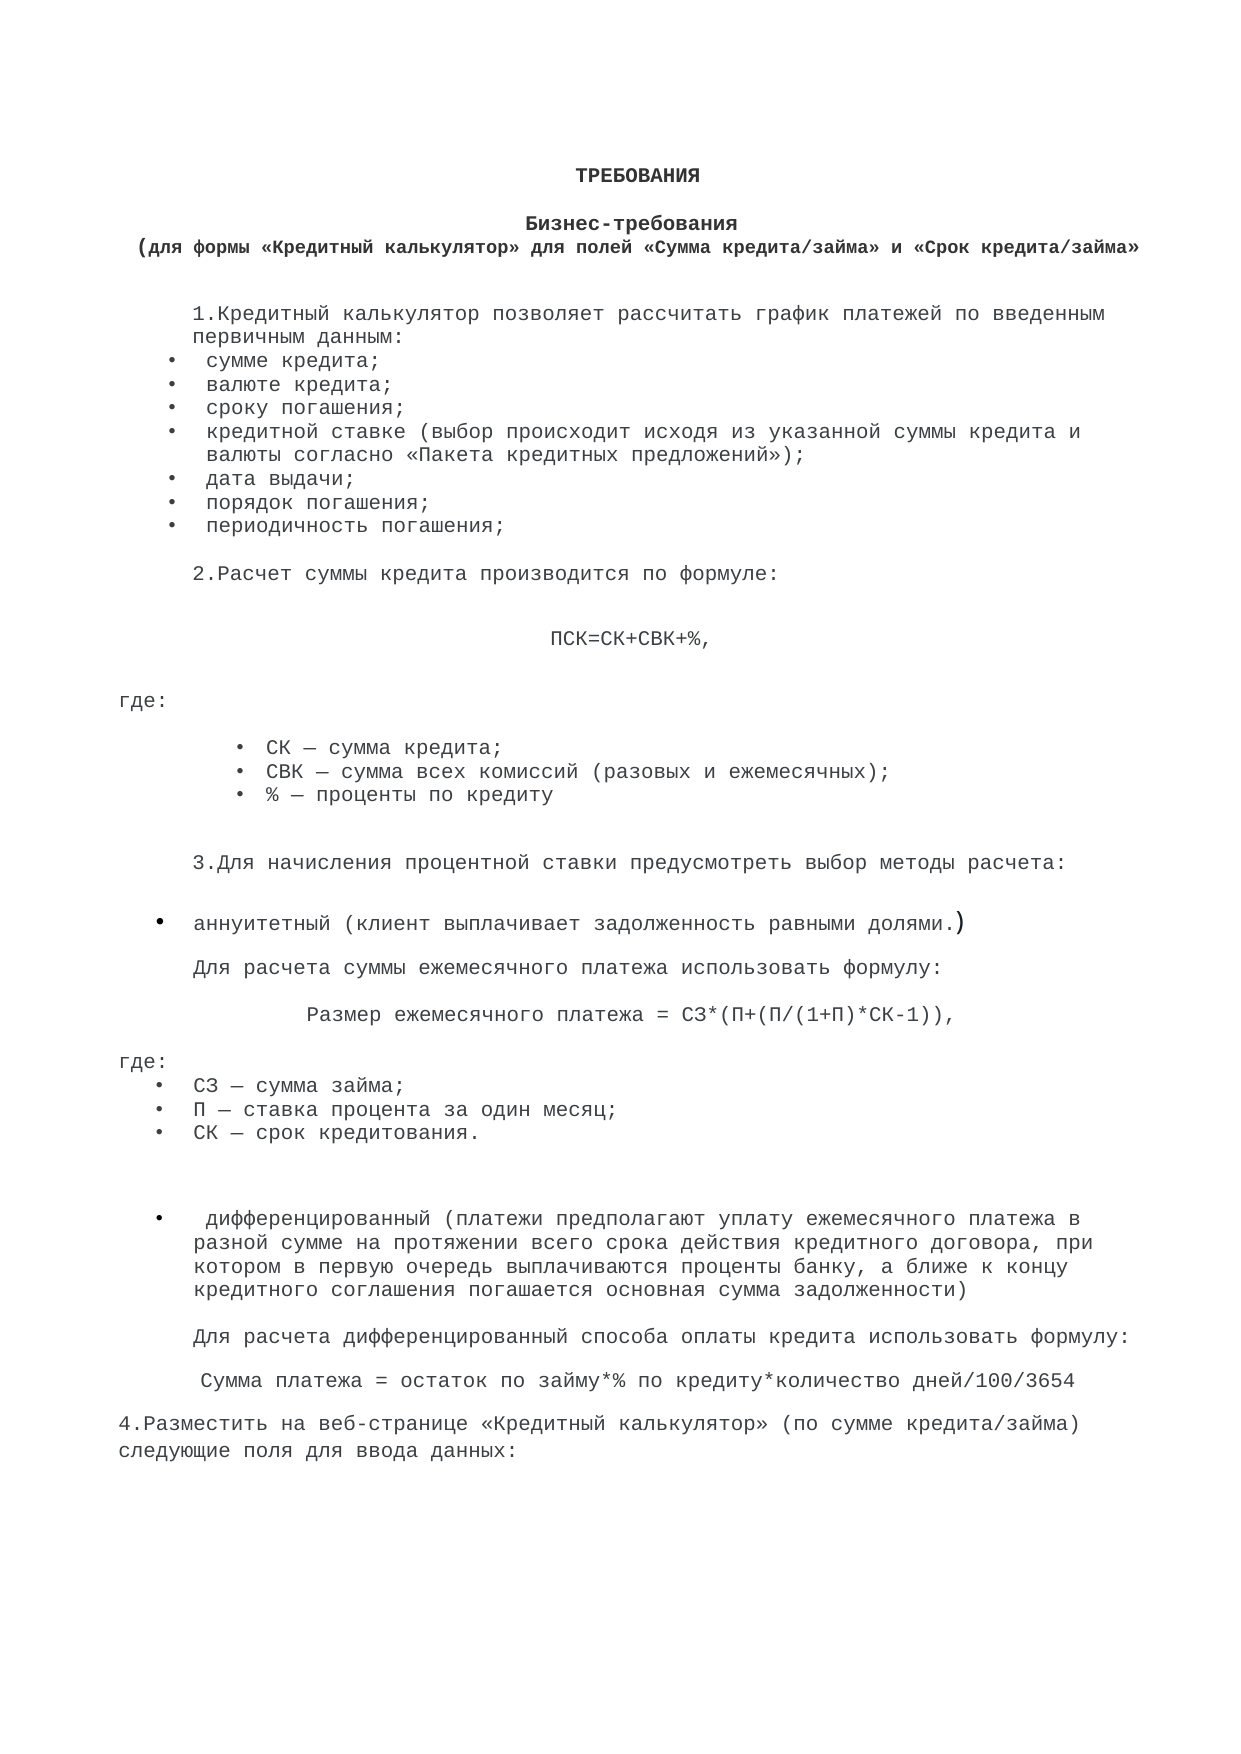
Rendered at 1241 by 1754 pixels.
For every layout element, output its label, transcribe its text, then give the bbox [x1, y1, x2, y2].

text Размер ежемесячного платежа = СЗ*(П+(П/(1+П)*СК-1)), [118, 1004, 1157, 1028]
list Для расчета суммы ежемесячного платежа использовать формулу: [156, 957, 1157, 980]
list дифференцированный (платежи предполагают уплату ежемесячного платежа в разной сумме на протяжении всего срока действия кредитного договора, при котором в первую очередь выплачиваются проценты банку, а ближе к концу кредитного соглашения погашается основная сумма задолженности) [156, 1208, 1157, 1303]
list СК — сумма кредита; [236, 737, 1157, 761]
list СК — срок кредитования. [156, 1122, 1157, 1146]
list периодичность погашения; [168, 515, 1157, 539]
list кредитной ставке (выбор происходит исходя из указанной суммы кредита и валюты согласно «Пакета кредитных предложений»); [168, 421, 1157, 468]
list сумме кредита; [168, 350, 1157, 373]
list аннуитетный (клиент выплачивает задолженность равными долями.) [156, 894, 1157, 938]
list сроку погашения; [168, 397, 1157, 421]
text 3.Для начисления процентной ставки предусмотреть выбор методы расчета: [118, 832, 1157, 875]
text в1К [118, 260, 1157, 303]
text где: [118, 1051, 1157, 1075]
list дата выдачи; [168, 468, 1157, 492]
list где: [118, 670, 1157, 714]
text 4.Разместить на веб-странице «Кредитный калькулятор» (по сумме кредита/займа) следующие поля для ввода данных: [118, 1413, 1157, 1463]
list П — ставка процента за один месяц; [156, 1098, 1157, 1122]
text (для формы «Кредитный калькулятор» для полей «Сумма кредита/займа» и «Срок кредита/займа» [118, 236, 1157, 260]
list порядок погашения; [168, 492, 1157, 515]
list валюте кредита; [168, 373, 1157, 397]
list Для расчета дифференцированный способа оплаты кредита использовать формулу: [156, 1327, 1157, 1350]
text Бизнес-требования [118, 213, 1157, 236]
text ТРЕБОВАНИЯ [118, 165, 1157, 189]
list % — проценты по кредиту [236, 784, 1157, 808]
list СВК — сумма всех комиссий (разовых и ежемесячных); [236, 761, 1157, 784]
list СЗ — сумма займа; [156, 1075, 1157, 1098]
text 2.Расчет суммы кредита производится по формуле: [118, 563, 1157, 586]
text Сумма платежа = остаток по займу*% по кредиту*количество дней/100/3654 [118, 1350, 1157, 1394]
text ПСК=СК+СВК+%, [118, 628, 1157, 652]
text 1.Кредитный калькулятор позволяет рассчитать график платежей по введенным первичным данным: [118, 303, 1157, 350]
